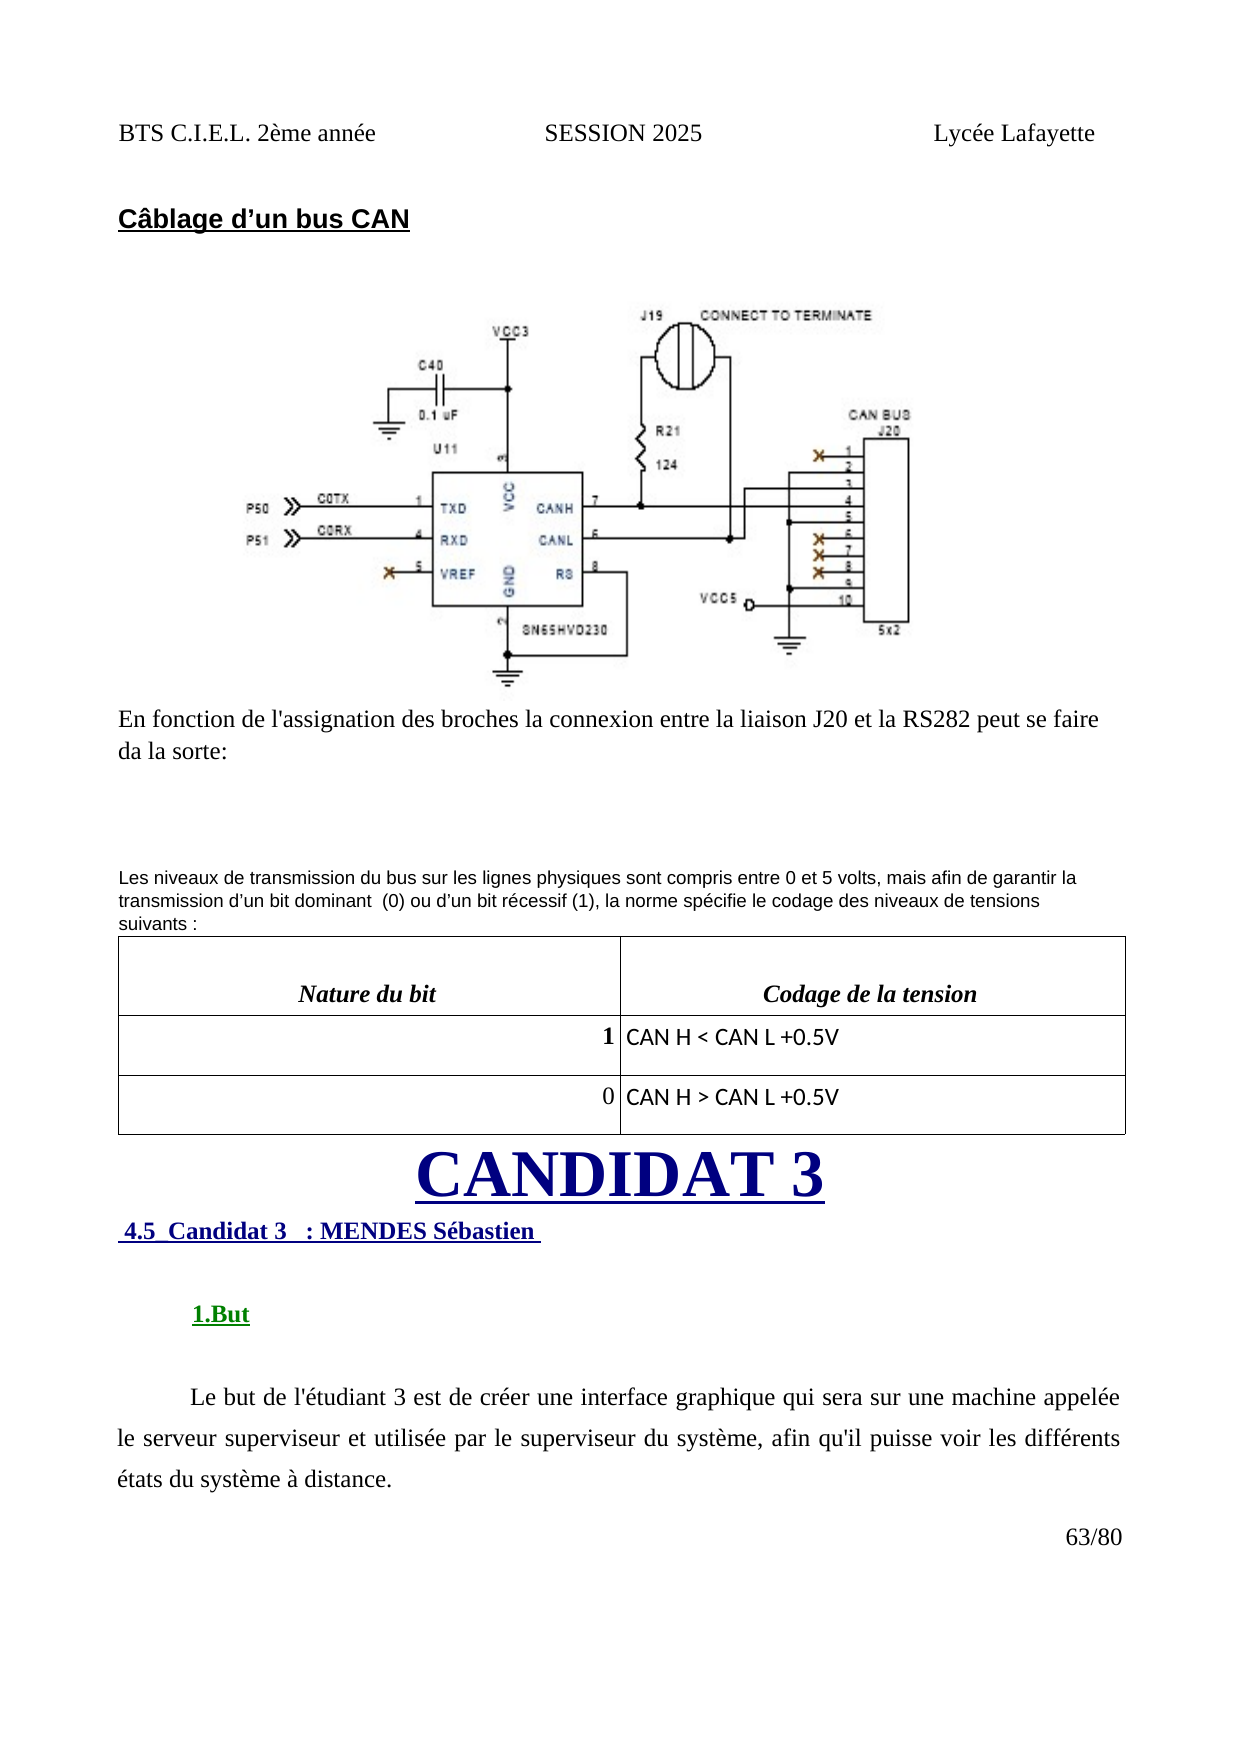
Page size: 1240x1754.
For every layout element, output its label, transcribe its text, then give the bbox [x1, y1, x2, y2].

text CANDIDAT 3 [415, 1135, 1122, 1211]
table_cell CAN H > CAN L +0.5V [621, 1076, 1125, 1134]
text Le but de l'étudiant 3 est de créer une interface graphique qui sera sur une machine appelée le serveur superviseur et utilisée par le superviseur du système, afin qu'il puisse voir les différents états du système à distance. [117, 1382, 1122, 1493]
table_cell 1 [602, 1016, 620, 1074]
table_cell [119, 1076, 602, 1134]
table_header Nature du bit [119, 937, 602, 1015]
text 4.5_Candidat 3 : MENDES Sébastien [118, 1216, 690, 1245]
table_cell 0 [602, 1076, 620, 1134]
table_header [602, 937, 620, 1015]
picture [215, 287, 924, 701]
table_cell [119, 1016, 602, 1074]
table_header Codage de la tension [621, 937, 1125, 1015]
text Les niveaux de transmission du bus sur les lignes physiques sont compris entre 0 et 5 volts, mais afin de garantir la transmission d’un bit dominant (0) ou d’un bit récessif (1), la norme spécifie le codage des niveaux de tensions suivants : [118, 867, 1121, 934]
table_cell CAN H < CAN L +0.5V [621, 1016, 1125, 1074]
subtitle 1.But [192, 1299, 1122, 1328]
subtitle Câblage d’un bus CAN [118, 203, 1122, 234]
text En fonction de l'assignation des broches la connexion entre la liaison J20 et la RS282 peut se faire da la sorte: [118, 704, 1121, 765]
